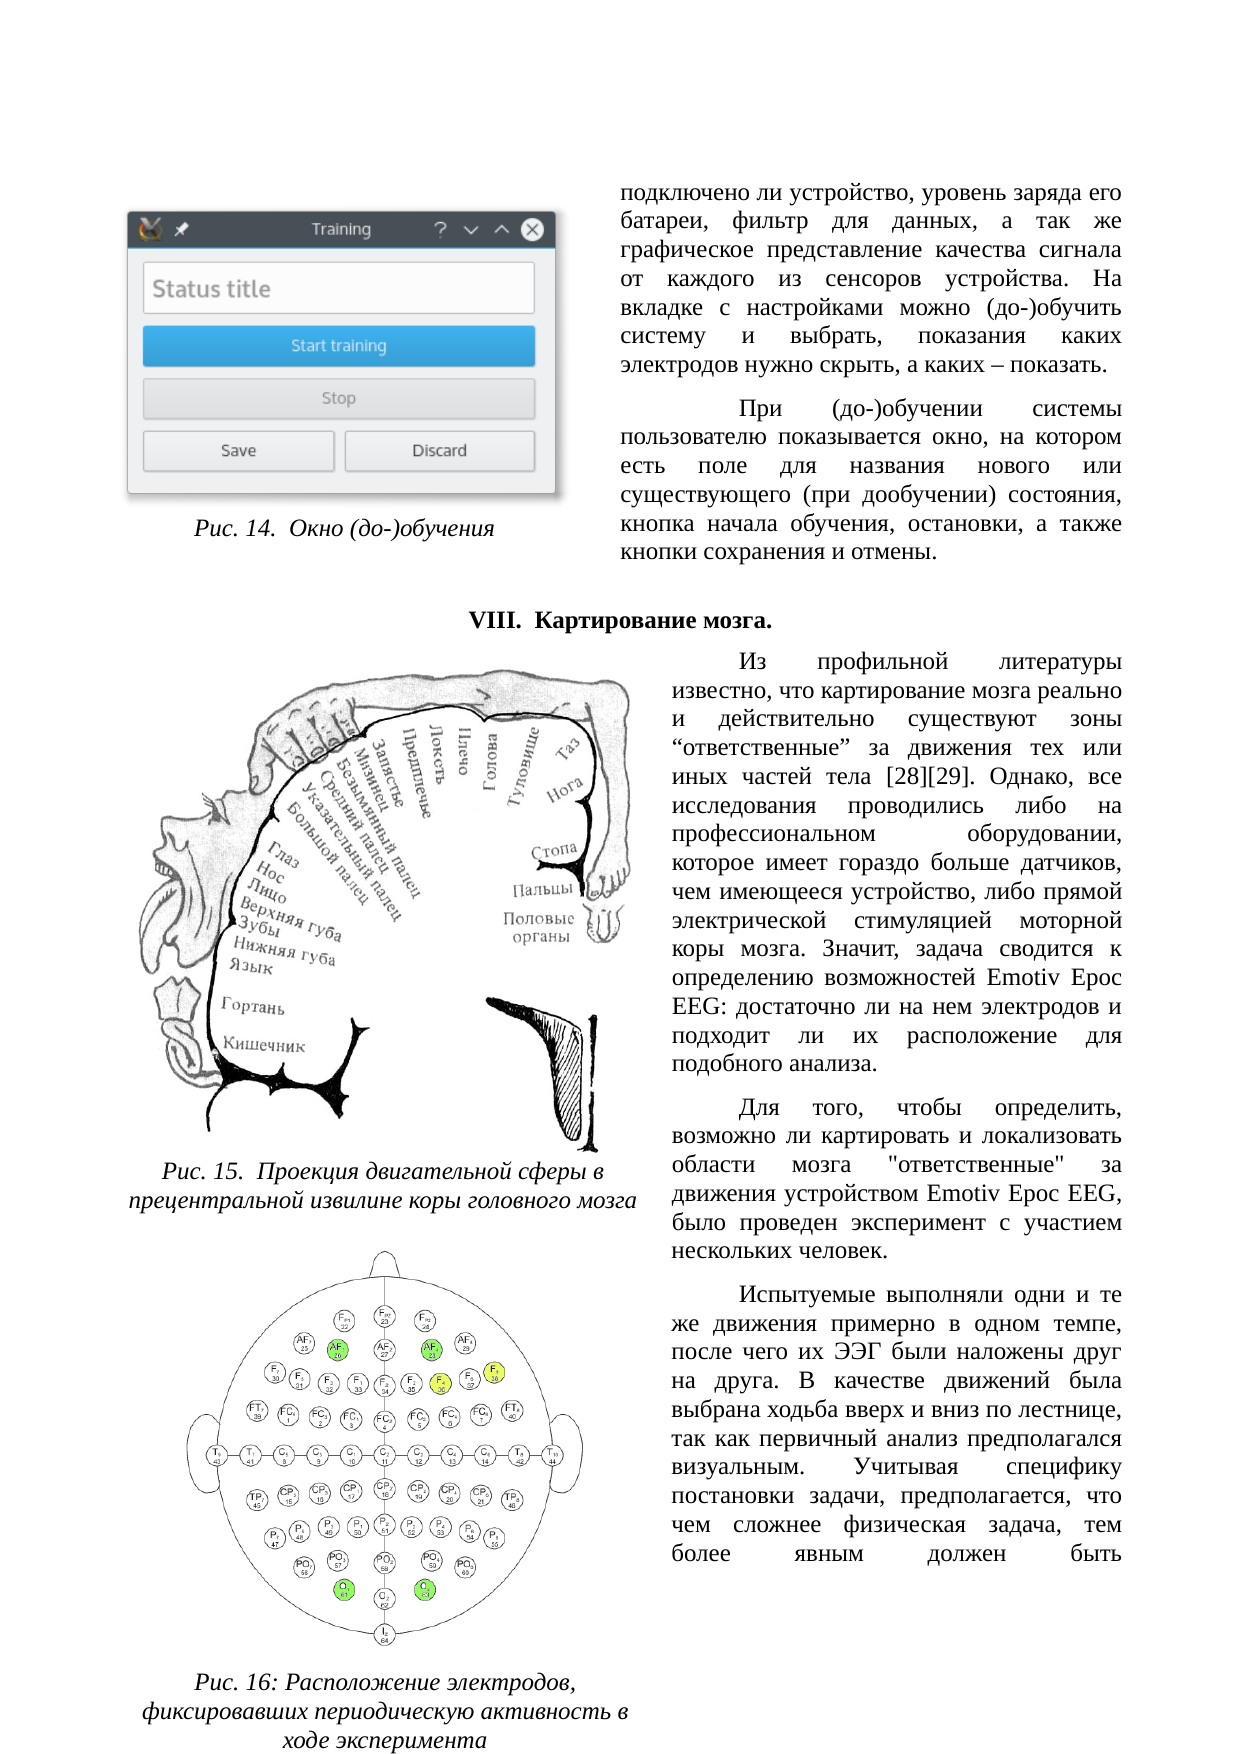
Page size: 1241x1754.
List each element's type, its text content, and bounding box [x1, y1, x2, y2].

text подключено ли устройство, уровень заряда его батареи, фильтр для данных, а так же графическое представление качества сигнала от каждого из сенсоров устройства. На вкладке с настройками можно (до-)обучить систему и выбрать, показания каких электродов нужно скрыть, а каких – показать. [148, 177, 1122, 378]
subtitle [126, 653, 642, 666]
text Рис. 16: Расположение электродов, фиксировавших периодическую активность в ходе эксперимента [131, 1239, 642, 1753]
picture [115, 199, 576, 514]
text Для того, чтобы определить, возможно ли картировать и локализовать области мозга "ответственные" за движения устройством Emotiv Epoc EEG, было проведен эксперимент с участием нескольких человек. [131, 1092, 1122, 1264]
list Рис. 15. Проекция двигательной сферы в прецентральной извилине коры головного мозга [126, 666, 642, 1213]
text При (до-)обучении системы пользователю показывается окно, на котором есть поле для названия нового или существующего (при дообучении) состояния, кнопка начала обучения, остановки, а также кнопки сохранения и отмены. [148, 393, 1122, 565]
subtitle [126, 1213, 642, 1223]
text Испытуемые выполняли одни и те же движения примерно в одном темпе, после чего их ЭЭГ были наложены друг на друга. В качестве движений была выбрана ходьба вверх и вниз по лестнице, так как первичный анализ предполагался визуальным. Учитывая специфику постановки задачи, предполагается, что чем сложнее физическая задача, тем более явным должен быть [642, 1279, 1122, 1566]
picture [132, 665, 636, 1156]
text Из профильной литературы известно, что картирование мозга реально и действительно существуют зоны “ответственные” за движения тех или иных частей тела [28][29]. Однако, все исследования проводились либо на профессиональном оборудовании, которое имеет гораздо больше датчиков, чем имеющееся устройство, либо прямой электрической стимуляцией моторной коры мозга. Значит, задача сводится к определению возможностей Emotiv Epoc EEG: достаточно ли на нем электродов и подходит ли их расположение для подобного анализа. [148, 646, 1122, 1077]
picture [145, 1239, 628, 1668]
subtitle Картирование мозга. [118, 605, 1122, 633]
text Рис. 14. Окно (до-)обучения [101, 200, 591, 542]
